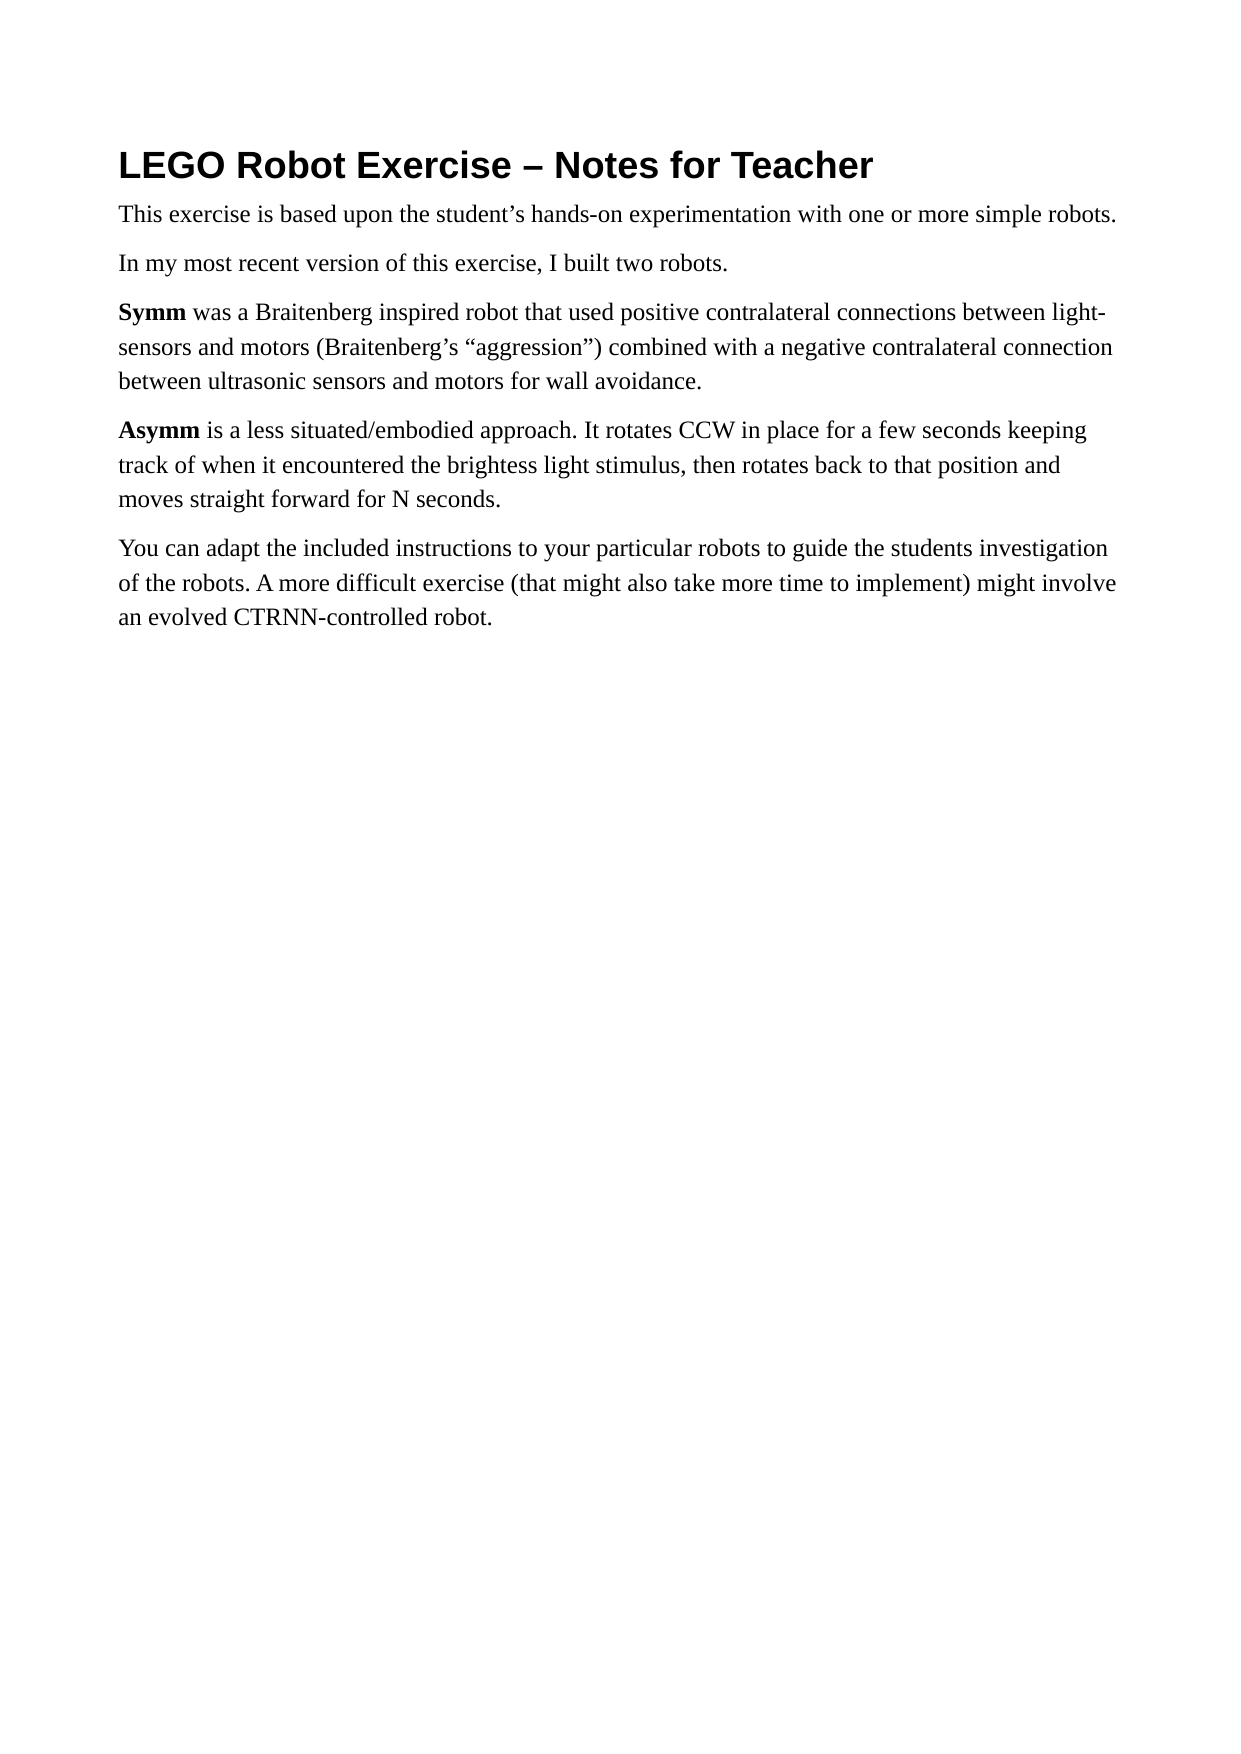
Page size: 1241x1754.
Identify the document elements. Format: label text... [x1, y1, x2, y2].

text You can adapt the included instructions to your particular robots to guide the students investigation of the robots. A more difficult exercise (that might also take more time to implement) might involve an evolved CTRNN-controlled robot. [118, 533, 1122, 631]
text Asymm is a less situated/embodied approach. It rotates CCW in place for a few seconds keeping track of when it encountered the brightess light stimulus, then rotates back to that position and moves straight forward for N seconds. [118, 415, 1122, 513]
text This exercise is based upon the student’s hands-on experimentation with one or more simple robots. [118, 199, 1122, 228]
text Symm was a Braitenberg inspired robot that used positive contralateral connections between light-sensors and motors (Braitenberg’s “aggression”) combined with a negative contralateral connection between ultrasonic sensors and motors for wall avoidance. [118, 297, 1122, 395]
text In my most recent version of this exercise, I built two robots. [118, 248, 1122, 277]
subtitle LEGO Robot Exercise – Notes for Teacher [118, 143, 1122, 187]
